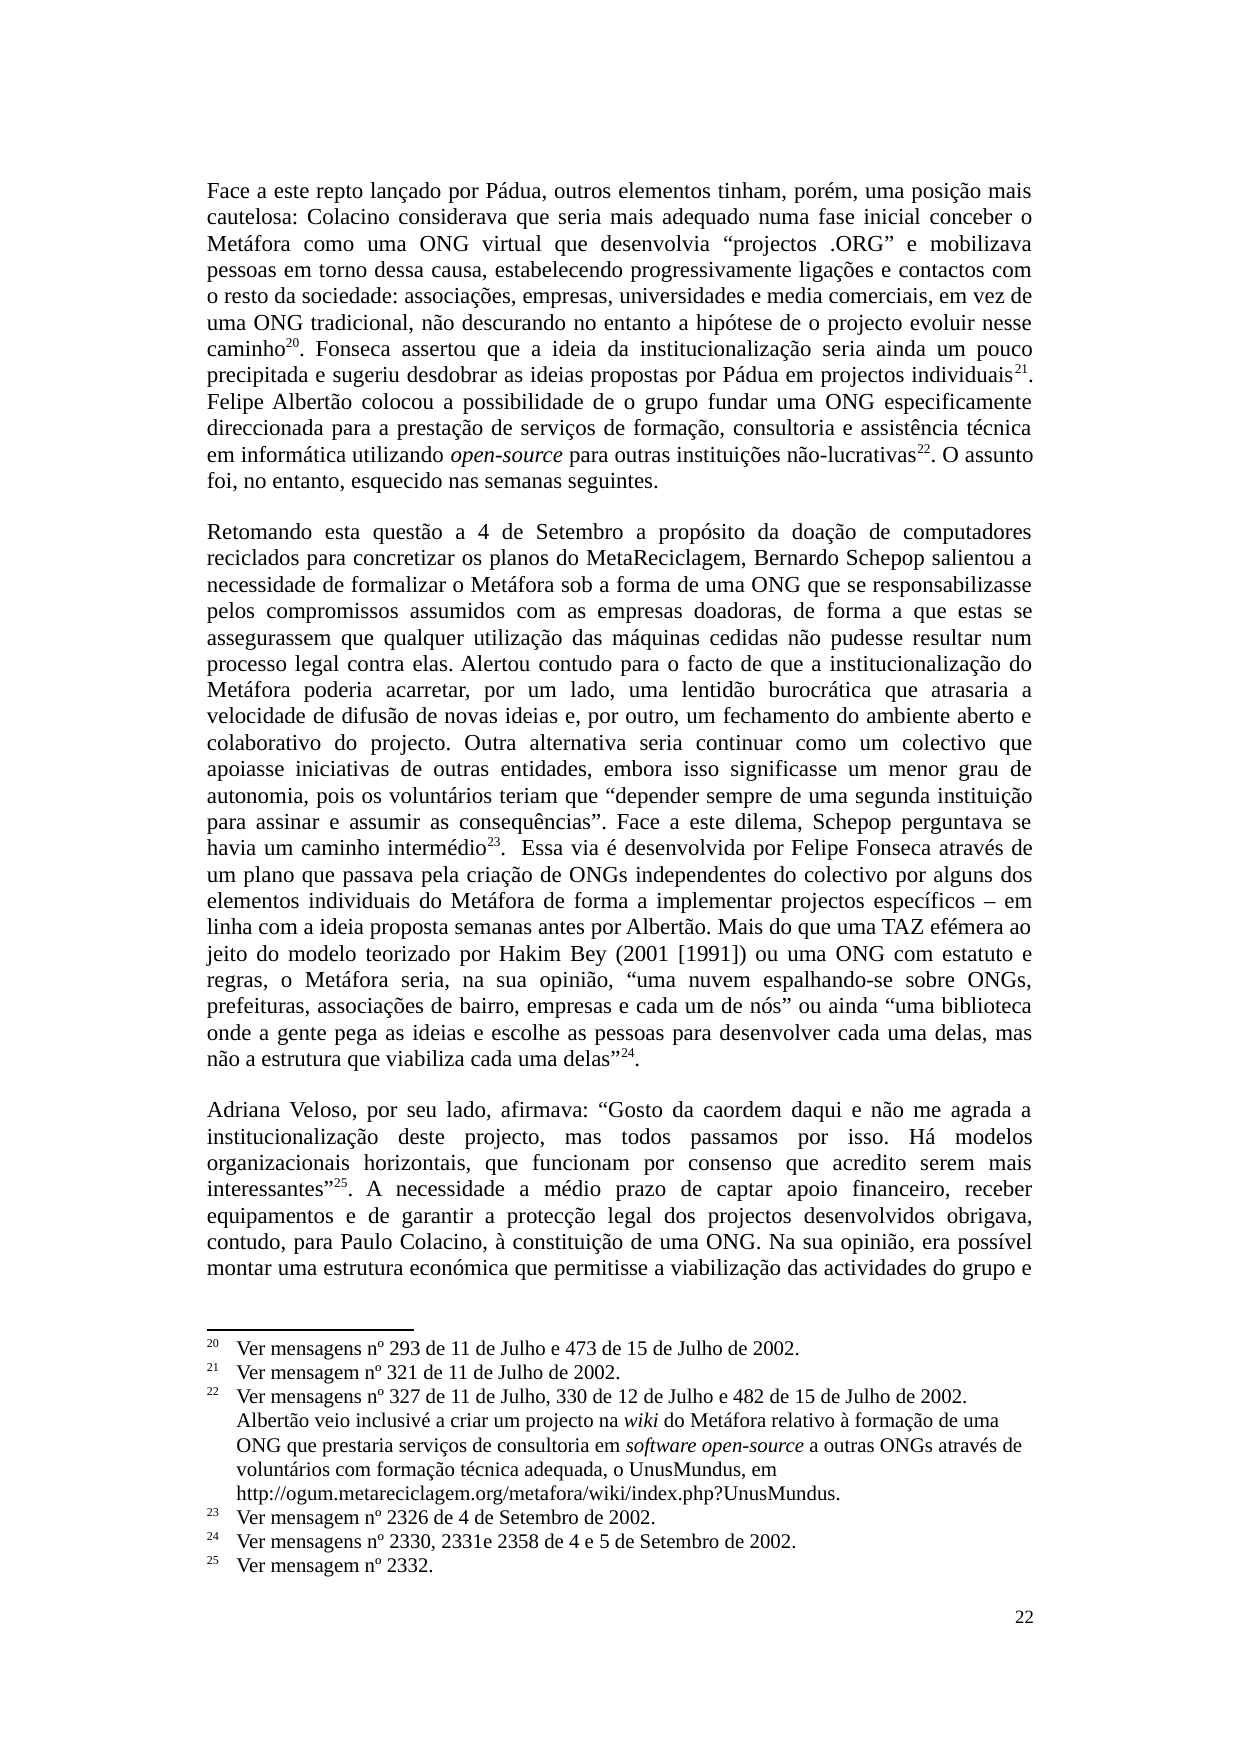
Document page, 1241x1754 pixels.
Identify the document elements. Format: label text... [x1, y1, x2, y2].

text Ver mensagens nº 293 de 11 de Julho e 473 de 15 de Julho de 2002. [207, 1336, 1033, 1360]
text Ver mensagens nº 2330, 2331e 2358 de 4 e 5 de Setembro de 2002. [207, 1529, 1033, 1553]
text Adriana Veloso, por seu lado, afirmava: “Gosto da caordem daqui e não me agrada a institucionalização deste projecto, mas todos passamos por isso. Há modelos organizacionais horizontais, que funcionam por consenso que acredito serem mais interessantes”. A necessidade a médio prazo de captar apoio financeiro, receber equipamentos e de garantir a protecção legal dos projectos desenvolvidos obrigava, contudo, para Paulo Colacino, à constituição de uma ONG. Na sua opinião, era possível montar uma estrutura económica que permitisse a viabilização das actividades do grupo e [207, 1096, 1033, 1281]
text Ver mensagem nº 2332. [207, 1553, 1033, 1577]
text Face a este repto lançado por Pádua, outros elementos tinham, porém, uma posição mais cautelosa: Colacino considerava que seria mais adequado numa fase inicial conceber o Metáfora como uma ONG virtual que desenvolvia “projectos .ORG” e mobilizava pessoas em torno dessa causa, estabelecendo progressivamente ligações e contactos com o resto da sociedade: associações, empresas, universidades e media comerciais, em vez de uma ONG tradicional, não descurando no entanto a hipótese de o projecto evoluir nesse caminho. Fonseca assertou que a ideia da institucionalização seria ainda um pouco precipitada e sugeriu desdobrar as ideias propostas por Pádua em projectos individuais. Felipe Albertão colocou a possibilidade de o grupo fundar uma ONG especificamente direccionada para a prestação de serviços de formação, consultoria e assistência técnica em informática utilizando open-source para outras instituições não-lucrativas. O assunto foi, no entanto, esquecido nas semanas seguintes. [207, 177, 1033, 493]
text Ver mensagem nº 2326 de 4 de Setembro de 2002. [207, 1505, 1033, 1529]
text Ver mensagem nº 321 de 11 de Julho de 2002. [207, 1360, 1033, 1384]
text Ver mensagens nº 327 de 11 de Julho, 330 de 12 de Julho e 482 de 15 de Julho de 2002. Albertão veio inclusivé a criar um projecto na wiki do Metáfora relativo à formação de uma ONG que prestaria serviços de consultoria em software open-source a outras ONGs através de voluntários com formação técnica adequada, o UnusMundus, em http://ogum.metareciclagem.org/metafora/wiki/index.php?UnusMundus. [207, 1384, 1033, 1505]
text Retomando esta questão a 4 de Setembro a propósito da doação de computadores reciclados para concretizar os planos do MetaReciclagem, Bernardo Schepop salientou a necessidade de formalizar o Metáfora sob a forma de uma ONG que se responsabilizasse pelos compromissos assumidos com as empresas doadoras, de forma a que estas se assegurassem que qualquer utilização das máquinas cedidas não pudesse resultar num processo legal contra elas. Alertou contudo para o facto de que a institucionalização do Metáfora poderia acarretar, por um lado, uma lentidão burocrática que atrasaria a velocidade de difusão de novas ideias e, por outro, um fechamento do ambiente aberto e colaborativo do projecto. Outra alternativa seria continuar como um colectivo que apoiasse iniciativas de outras entidades, embora isso significasse um menor grau de autonomia, pois os voluntários teriam que “depender sempre de uma segunda instituição para assinar e assumir as consequências”. Face a este dilema, Schepop perguntava se havia um caminho intermédio. Essa via é desenvolvida por Felipe Fonseca através de um plano que passava pela criação de ONGs independentes do colectivo por alguns dos elementos individuais do Metáfora de forma a implementar projectos específicos – em linha com a ideia proposta semanas antes por Albertão. Mais do que uma TAZ efémera ao jeito do modelo teorizado por Hakim Bey (2001 [1991]) ou uma ONG com estatuto e regras, o Metáfora seria, na sua opinião, “uma nuvem espalhando-se sobre ONGs, prefeituras, associações de bairro, empresas e cada um de nós” ou ainda “uma biblioteca onde a gente pega as ideias e escolhe as pessoas para desenvolver cada uma delas, mas não a estrutura que viabiliza cada uma delas”. [207, 518, 1033, 1072]
